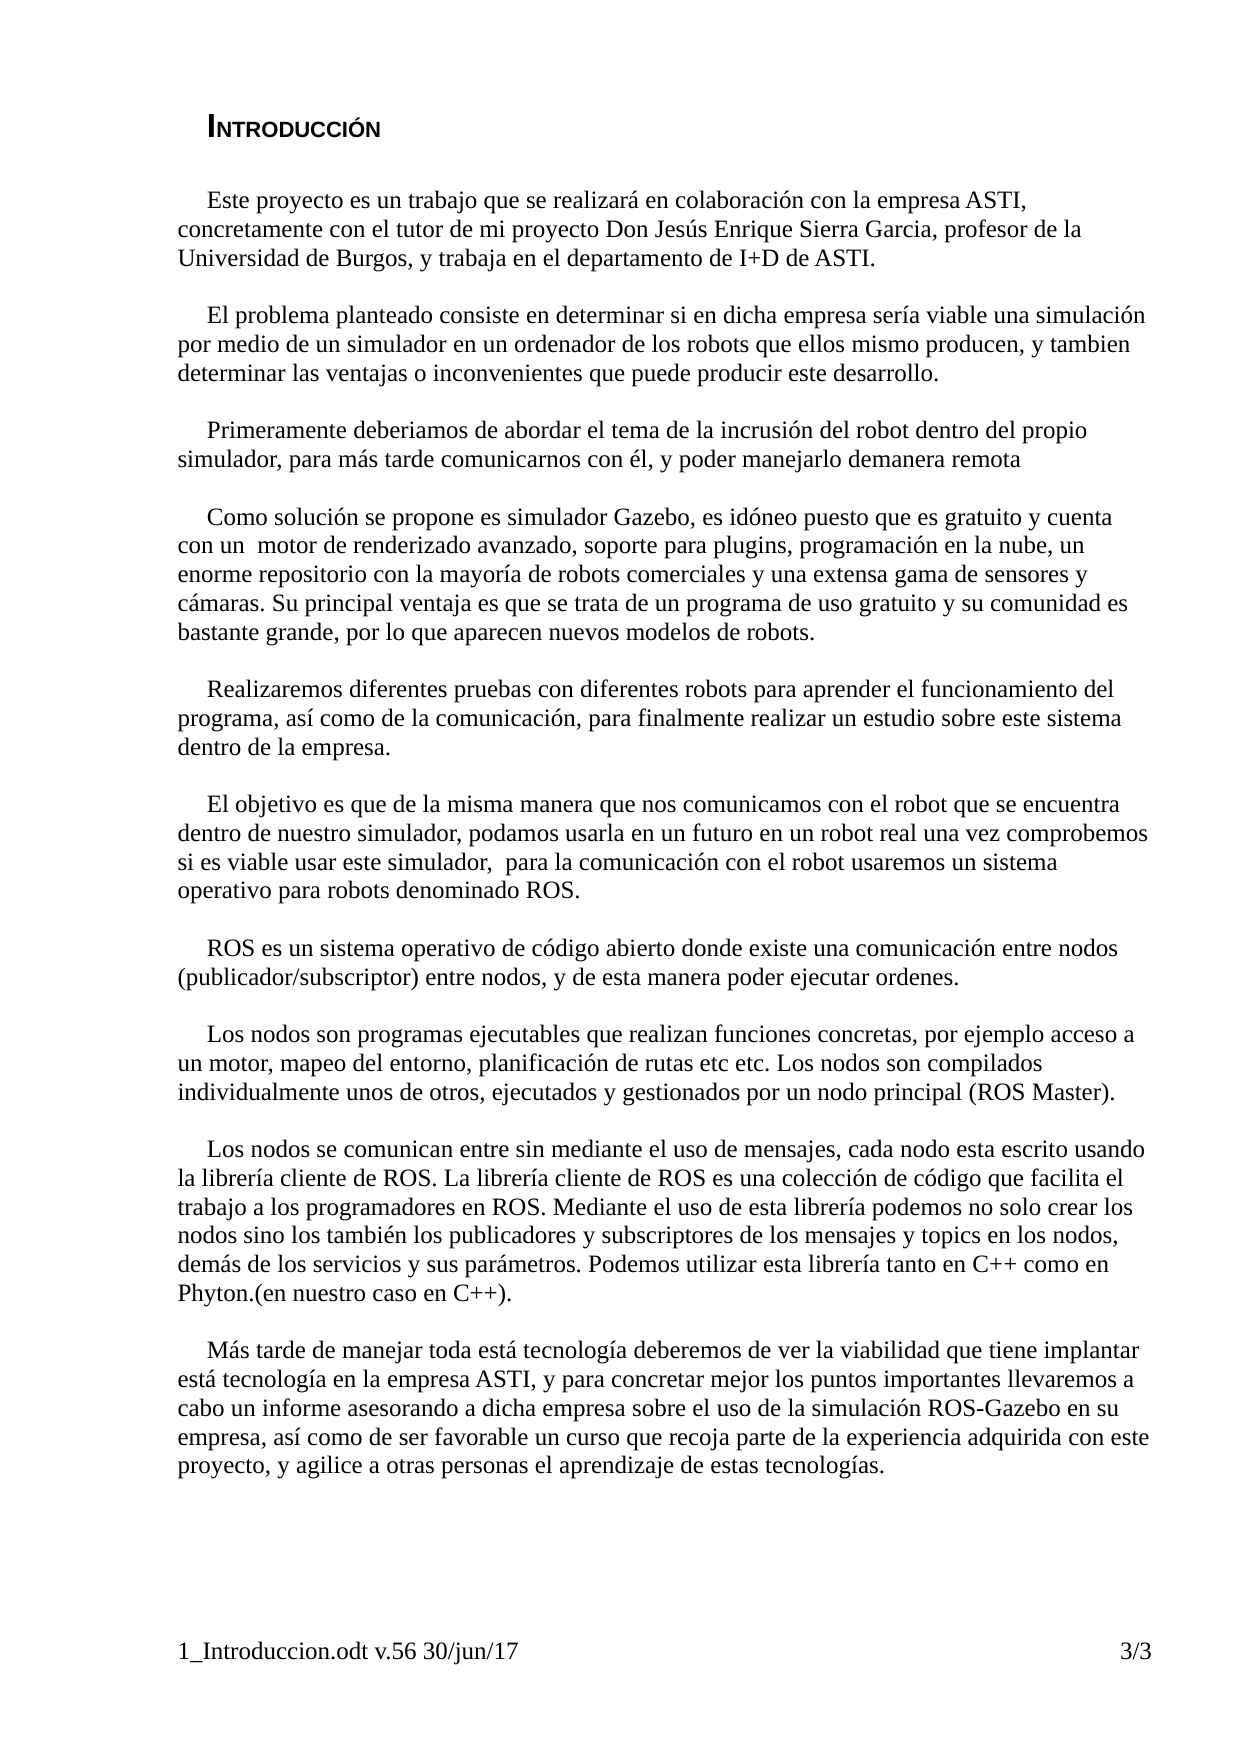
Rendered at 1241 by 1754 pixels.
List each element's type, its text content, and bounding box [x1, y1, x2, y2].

text Los nodos se comunican entre sin mediante el uso de mensajes, cada nodo esta escrito usando la librería cliente de ROS. La librería cliente de ROS es una colección de código que facilita el trabajo a los programadores en ROS. Mediante el uso de esta librería podemos no solo crear los nodos sino los también los publicadores y subscriptores de los mensajes y topics en los nodos, demás de los servicios y sus parámetros. Podemos utilizar esta librería tanto en C++ como en Phyton.(en nuestro caso en C++). [177, 1134, 1152, 1307]
text Este proyecto es un trabajo que se realizará en colaboración con la empresa ASTI, concretamente con el tutor de mi proyecto Don Jesús Enrique Sierra Garcia, profesor de la Universidad de Burgos, y trabaja en el departamento de I+D de ASTI. [177, 185, 1152, 272]
text Realizaremos diferentes pruebas con diferentes robots para aprender el funcionamiento del programa, así como de la comunicación, para finalmente realizar un estudio sobre este sistema dentro de la empresa. [177, 674, 1152, 760]
text Los nodos son programas ejecutables que realizan funciones concretas, por ejemplo acceso a un motor, mapeo del entorno, planificación de rutas etc etc. Los nodos son compilados individualmente unos de otros, ejecutados y gestionados por un nodo principal (ROS Master). [177, 1019, 1152, 1105]
text Como solución se propone es simulador Gazebo, es idóneo puesto que es gratuito y cuenta con un motor de renderizado avanzado, soporte para plugins, programación en la nube, un enorme repositorio con la mayoría de robots comerciales y una extensa gama de sensores y cámaras. Su principal ventaja es que se trata de un programa de uso gratuito y su comunidad es bastante grande, por lo que aparecen nuevos modelos de robots. [177, 502, 1152, 645]
text Más tarde de manejar toda está tecnología deberemos de ver la viabilidad que tiene implantar está tecnología en la empresa ASTI, y para concretar mejor los puntos importantes llevaremos a cabo un informe asesorando a dicha empresa sobre el uso de la simulación ROS-Gazebo en su empresa, así como de ser favorable un curso que recoja parte de la experiencia adquirida con este proyecto, y agilice a otras personas el aprendizaje de estas tecnologías. [177, 1335, 1152, 1479]
text El objetivo es que de la misma manera que nos comunicamos con el robot que se encuentra dentro de nuestro simulador, podamos usarla en un futuro en un robot real una vez comprobemos si es viable usar este simulador, para la comunicación con el robot usaremos un sistema operativo para robots denominado ROS. [177, 789, 1152, 904]
subtitle Introducción [207, 106, 1152, 145]
text El problema planteado consiste en determinar si en dicha empresa sería viable una simulación por medio de un simulador en un ordenador de los robots que ellos mismo producen, y tambien determinar las ventajas o inconvenientes que puede producir este desarrollo. [177, 300, 1152, 387]
text Primeramente deberiamos de abordar el tema de la incrusión del robot dentro del propio simulador, para más tarde comunicarnos con él, y poder manejarlo demanera remota [177, 415, 1152, 473]
text ROS es un sistema operativo de código abierto donde existe una comunicación entre nodos (publicador/subscriptor) entre nodos, y de esta manera poder ejecutar ordenes. [177, 933, 1152, 990]
